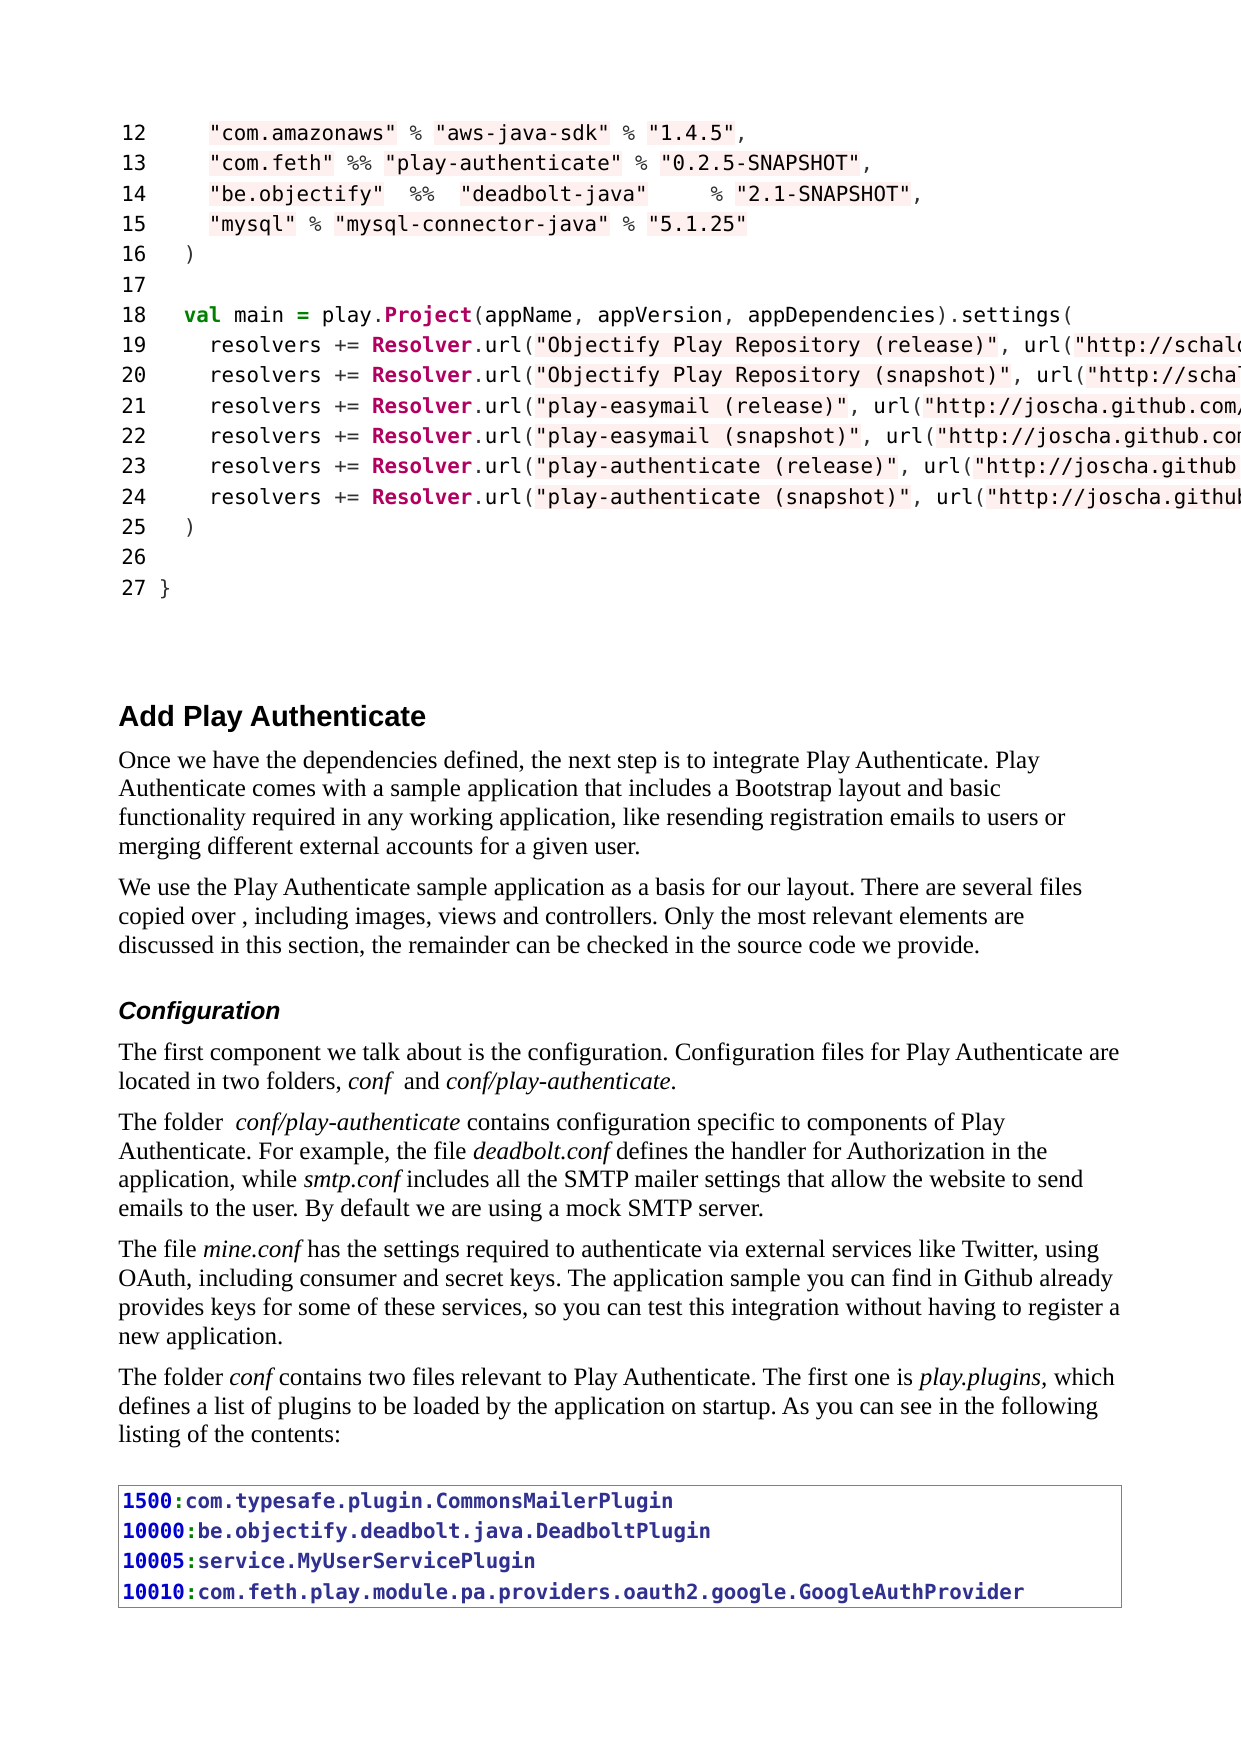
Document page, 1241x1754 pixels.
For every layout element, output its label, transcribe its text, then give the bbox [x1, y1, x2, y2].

text 10005:service.MyUserServicePlugin [119, 1546, 1121, 1574]
text 1500:com.typesafe.plugin.CommonsMailerPlugin [119, 1486, 1121, 1513]
text The file mine.conf has the settings required to authenticate via external services like Twitter, using OAuth, including consumer and secret keys. The application sample you can find in Github already provides keys for some of these services, so you can test this integration without having to register a new application. [118, 1234, 1122, 1349]
subtitle Add Play Authenticate [118, 699, 1122, 732]
text 10000:be.objectify.deadbolt.java.DeadboltPlugin [119, 1515, 1121, 1543]
text The first component we talk about is the configuration. Configuration files for Play Authenticate are located in two folders, conf and conf/play-authenticate. [118, 1037, 1122, 1094]
subtitle Configuration [118, 996, 1122, 1024]
text The folder conf/play-authenticate contains configuration specific to components of Play Authenticate. For example, the file deadbolt.conf defines the handler for Authorization in the application, while smtp.conf includes all the SMTP mailer settings that allow the website to send emails to the user. By default we are using a mock SMTP server. [118, 1107, 1122, 1222]
text The folder conf contains two files relevant to Play Authenticate. The first one is play.plugins, which defines a list of plugins to be loaded by the application on startup. As you can see in the following listing of the contents: [118, 1362, 1122, 1448]
table_header 12 13 14 15 16 17 18 19 20 21 22 23 24 25 26 27 [118, 118, 156, 632]
text Once we have the dependencies defined, the next step is to integrate Play Authenticate. Play Authenticate comes with a sample application that includes a Bootstrap layout and basic functionality required in any working application, like resending registration emails to users or merging different external accounts for a given user. [118, 745, 1122, 860]
text 10010:com.feth.play.module.pa.providers.oauth2.google.GoogleAuthProvider [119, 1576, 1121, 1607]
text We use the Play Authenticate sample application as a basis for our layout. There are several files copied over , including images, views and controllers. Only the most relevant elements are discussed in this section, the remainder can be checked in the source code we provide. [118, 872, 1122, 958]
table_header object ApplicationBuild extends Build { val appName = "play-sample-app" val appVersion = "1.0-SNAPSHOT" val appDependencies = Seq( javaCore, javaJdbc, javaEbean, "org.webjars" %% "webjars-play" % "2.1.0-2", "org.webjars" % "bootstrap" % "2.3.2", "com.amazonaws" % "aws-java-sdk" % "1.4.5", "com.feth" %% "play-authenticate" % "0.2.5-SNAPSHOT", "be.objectify" %% "deadbolt-java" % "2.1-SNAPSHOT", "mysql" % "mysql-connector-java" % "5.1.25" ) val main = play.Project(appName, appVersion, appDependencies).settings( resolvers += Resolver.url("Objectify Play Repository (release)", url("http://schaloner.github.com/releases/"))(Resolver.ivyStylePatterns), resolvers += Resolver.url("Objectify Play Repository (snapshot)", url("http://schaloner.github.com/snapshots/"))(Resolver.ivyStylePatterns), resolvers += Resolver.url("play-easymail (release)", url("http://joscha.github.com/play-easymail/repo/releases/"))(Resolver.ivyStylePatterns), resolvers += Resolver.url("play-easymail (snapshot)", url("http://joscha.github.com/play-easymail/repo/snapshots/"))(Resolver.ivyStylePatterns), resolvers += Resolver.url("play-authenticate (release)", url("http://joscha.github.com/play-authenticate/repo/releases/"))(Resolver.ivyStylePatterns), resolvers += Resolver.url("play-authenticate (snapshot)", url("http://joscha.github.com/play-authenticate/repo/snapshots/"))(Resolver.ivyStylePatterns) ) } [156, 118, 1240, 632]
